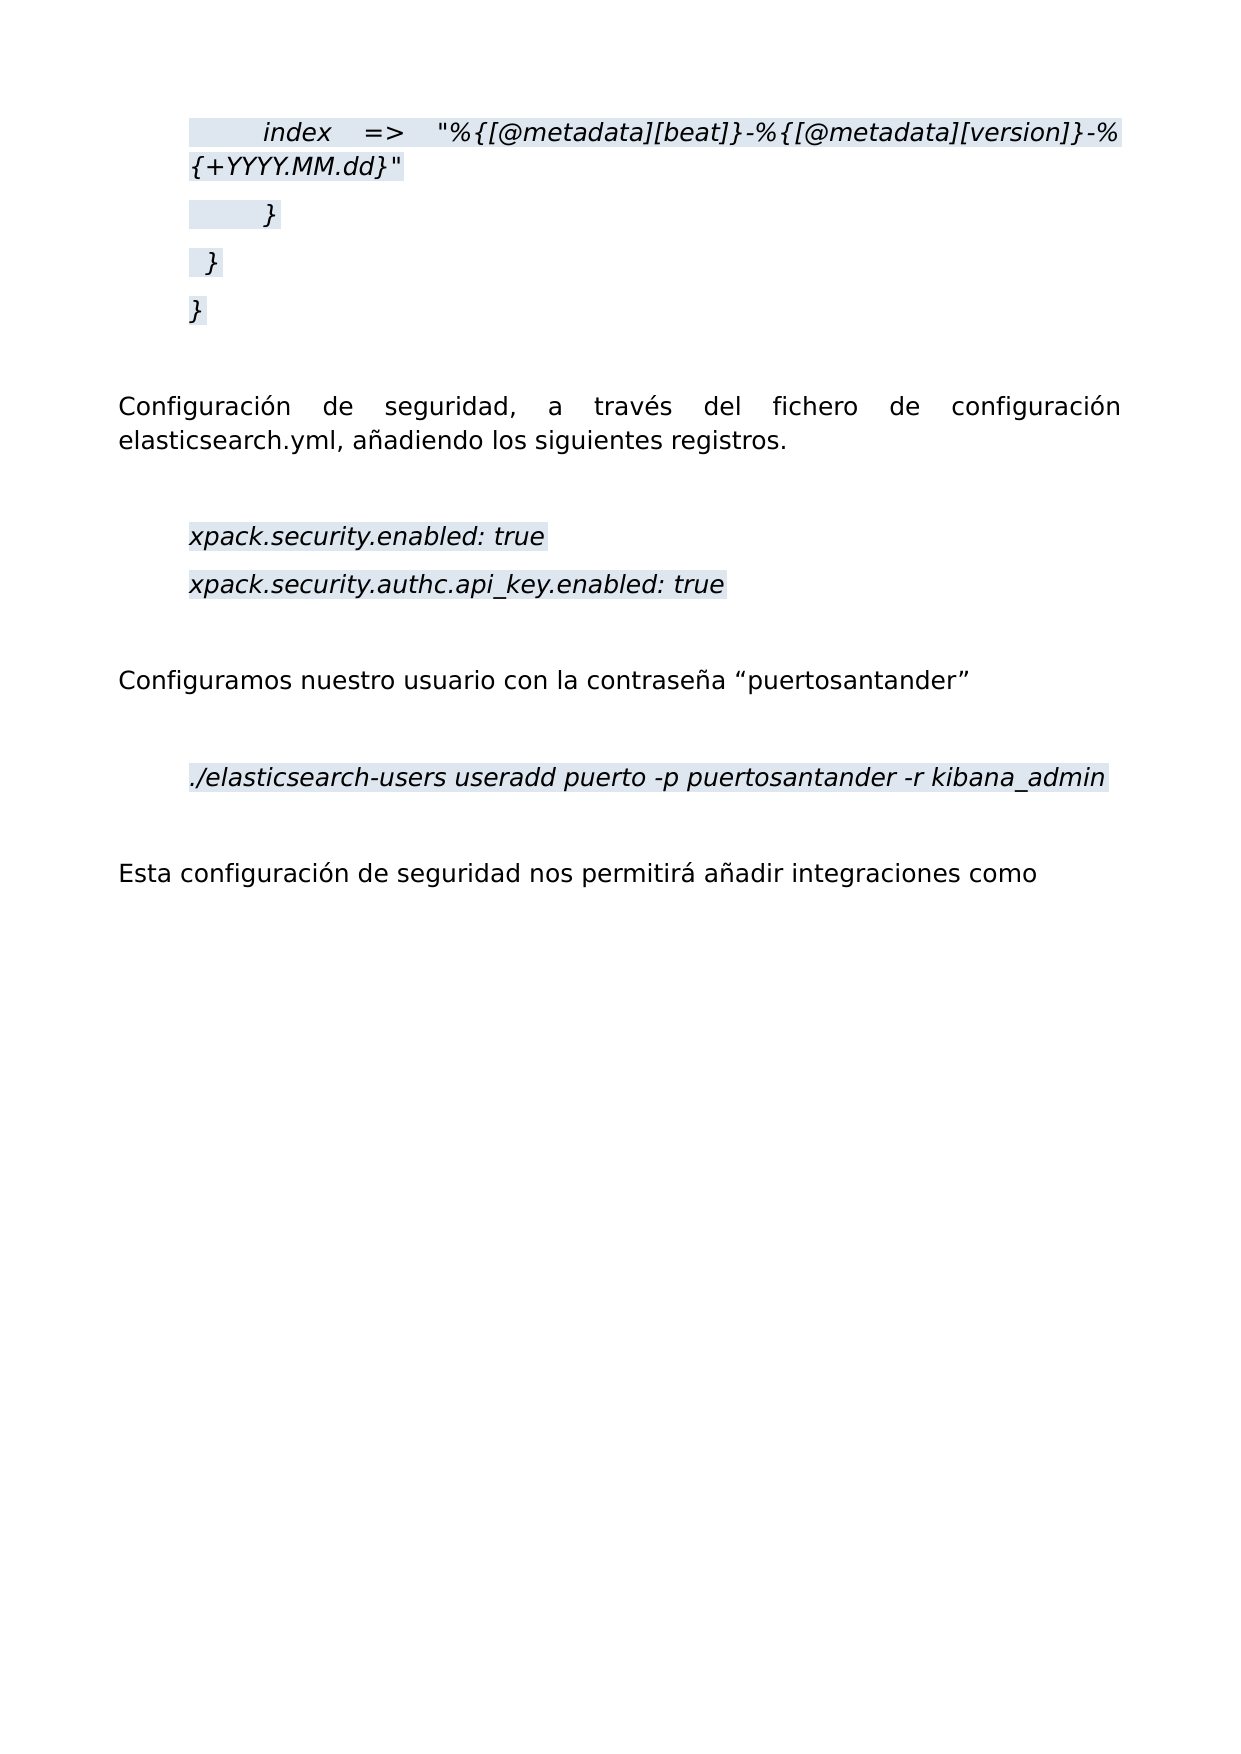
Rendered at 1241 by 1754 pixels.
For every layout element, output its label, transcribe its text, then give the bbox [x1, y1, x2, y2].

text Configuración de seguridad, a través del fichero de configuración elasticsearch.yml, añadiendo los siguientes registros. [118, 392, 1122, 455]
text xpack.security.authc.api_key.enabled: true [189, 570, 1122, 599]
text Esta configuración de seguridad nos permitirá añadir integraciones como [118, 859, 1122, 888]
text } [189, 248, 1122, 277]
text ./elasticsearch-users useradd puerto -p puertosantander -r kibana_admin [189, 763, 1122, 792]
text } [189, 296, 1122, 325]
text xpack.security.enabled: true [189, 522, 1122, 551]
text Configuramos nuestro usuario con la contraseña “puertosantander” [118, 666, 1122, 696]
text index => "%{[@metadata][beat]}-%{[@metadata][version]}-%{+YYYY.MM.dd}" [189, 118, 1122, 181]
text } [189, 200, 1122, 229]
